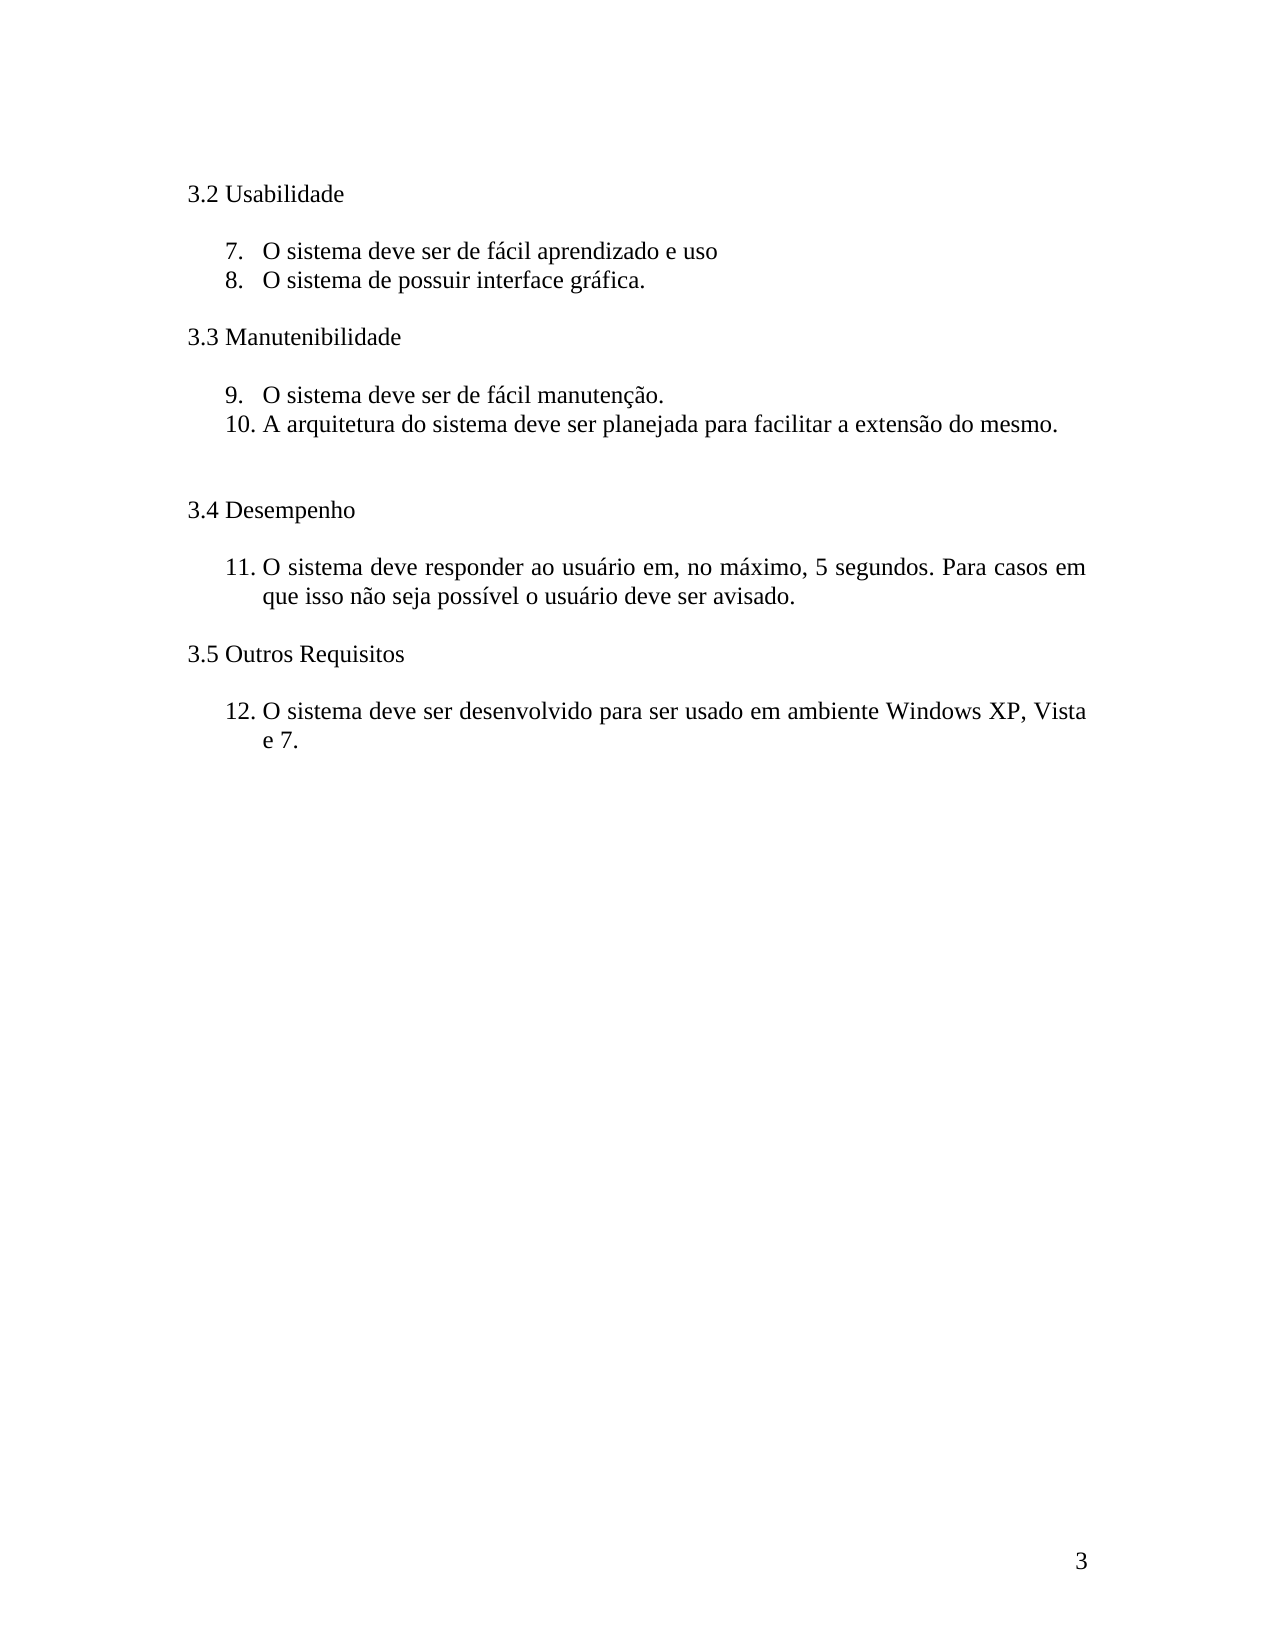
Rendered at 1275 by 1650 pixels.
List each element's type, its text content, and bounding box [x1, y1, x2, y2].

list O sistema deve ser de fácil aprendizado e uso [225, 236, 1087, 265]
list O sistema de possuir interface gráfica. [225, 265, 1087, 294]
list O sistema deve ser desenvolvido para ser usado em ambiente Windows XP, Vista e 7. [225, 696, 1087, 754]
text 3.4 Desempenho [187, 495, 1087, 524]
text 3.5 Outros Requisitos [187, 639, 1087, 667]
list O sistema deve responder ao usuário em, no máximo, 5 segundos. Para casos em que isso não seja possível o usuário deve ser avisado. [225, 552, 1087, 610]
list A arquitetura do sistema deve ser planejada para facilitar a extensão do mesmo. [225, 409, 1087, 437]
text 3.2 Usabilidade [187, 179, 1087, 207]
list O sistema deve ser de fácil manutenção. [225, 380, 1087, 409]
text 3.3 Manutenibilidade [187, 322, 1087, 351]
